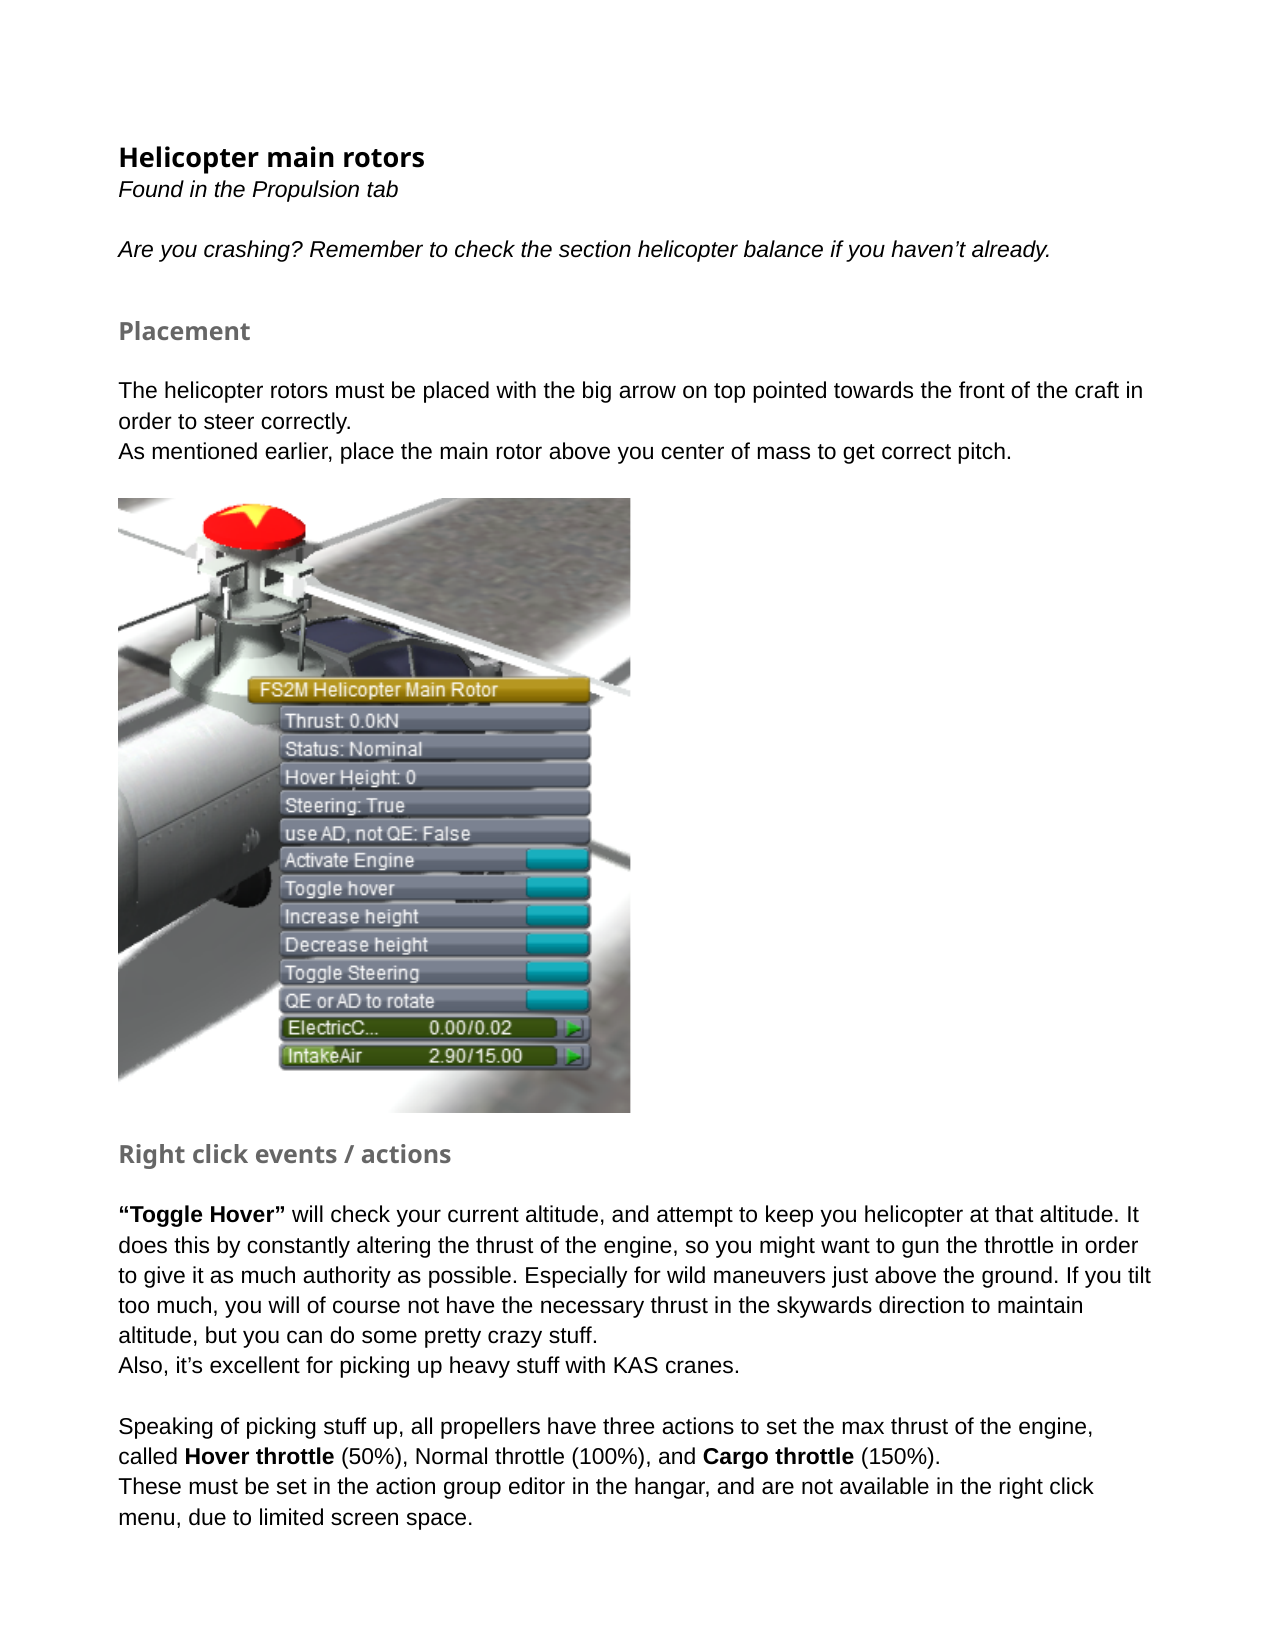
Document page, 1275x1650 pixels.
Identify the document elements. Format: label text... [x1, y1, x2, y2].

text These must be set in the action group editor in the hangar, and are not available in the right click menu, due to limited screen space. [118, 1473, 1157, 1530]
text Also, it’s excellent for picking up heavy stuff with KAS cranes. [118, 1352, 1157, 1379]
text The helicopter rotors must be placed with the big arrow on top pointed towards the front of the craft in order to steer correctly. [118, 377, 1157, 434]
text “Toggle Hover” will check your current altitude, and attempt to keep you helicopter at that altitude. It does this by constantly altering the thrust of the engine, so you might want to gun the throttle in order to give it as much authority as possible. Especially for wild maneuvers just above the ground. If you tilt too much, you will of course not have the necessary thrust in the skywards direction to maintain altitude, but you can do some pretty crazy stuff. [118, 1201, 1157, 1348]
subtitle Helicopter main rotors [118, 139, 1157, 176]
text As mentioned earlier, place the main rotor above you center of mass to get correct pitch. [118, 438, 1157, 464]
picture [118, 498, 631, 1113]
subtitle Placement [118, 313, 1157, 347]
text Found in the Propulsion tab [118, 176, 1157, 202]
subtitle Right click events / actions [118, 1137, 1157, 1171]
text Are you crashing? Remember to check the section helicopter balance if you haven’t already. [118, 236, 1157, 262]
text Speaking of picking stuff up, all propellers have three actions to set the max thrust of the engine, called Hover throttle (50%), Normal throttle (100%), and Cargo throttle (150%). [118, 1413, 1157, 1469]
